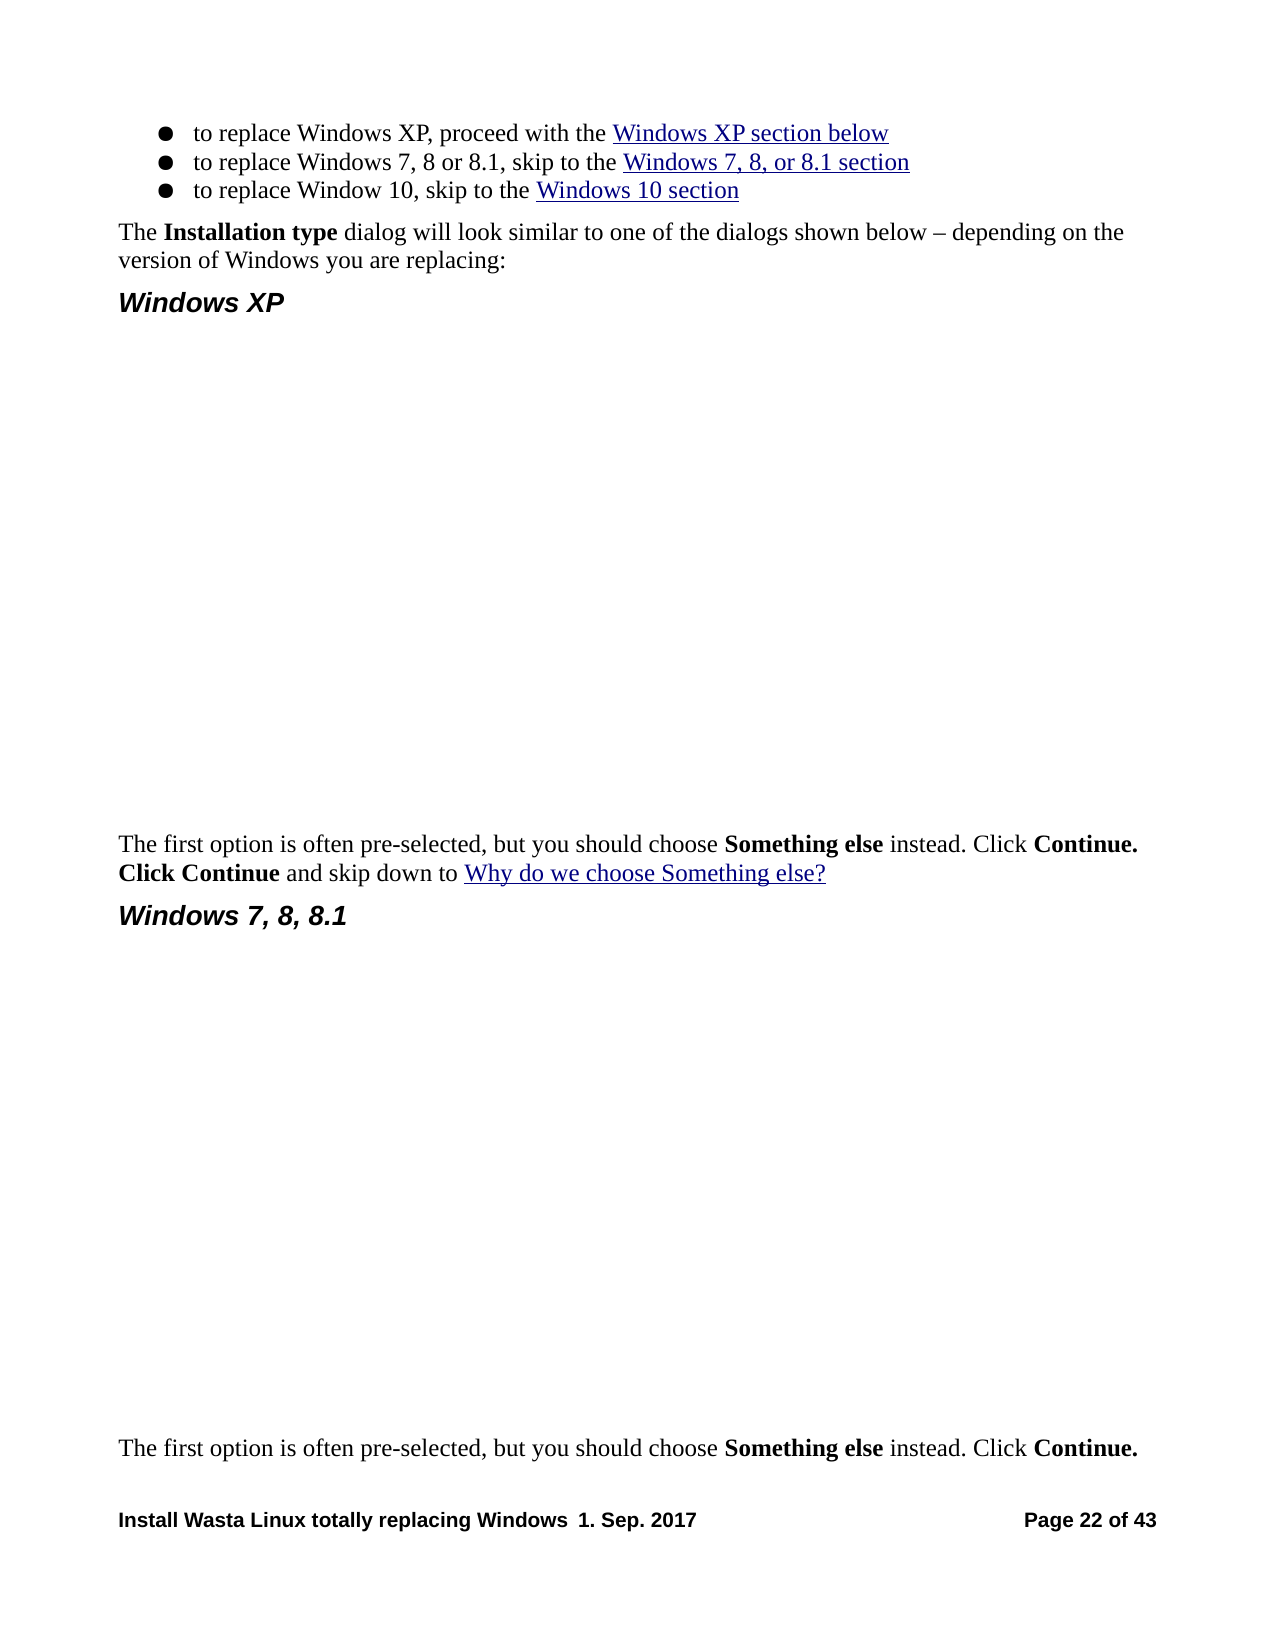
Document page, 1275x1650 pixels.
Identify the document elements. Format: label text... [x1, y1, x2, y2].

text The first option is often pre-selected, but you should choose Something else instead. Click Continue. Click Continue and skip down to Why do we choose Something else? [118, 829, 1157, 887]
text The Installation type dialog will look similar to one of the dialogs shown below – depending on the version of Windows you are replacing: [118, 217, 1157, 274]
text The first option is often pre-selected, but you should choose Something else instead. Click Continue. [118, 1433, 1157, 1462]
subtitle Windows XP [118, 287, 1157, 319]
subtitle Windows 7, 8, 8.1 [118, 899, 1157, 931]
list to replace Window 10, skip to the Windows 10 section [156, 176, 1157, 204]
list to replace Windows XP, proceed with the Windows XP section below [156, 118, 1157, 147]
list to replace Windows 7, 8 or 8.1, skip to the Windows 7, 8, or 8.1 section [156, 147, 1157, 176]
